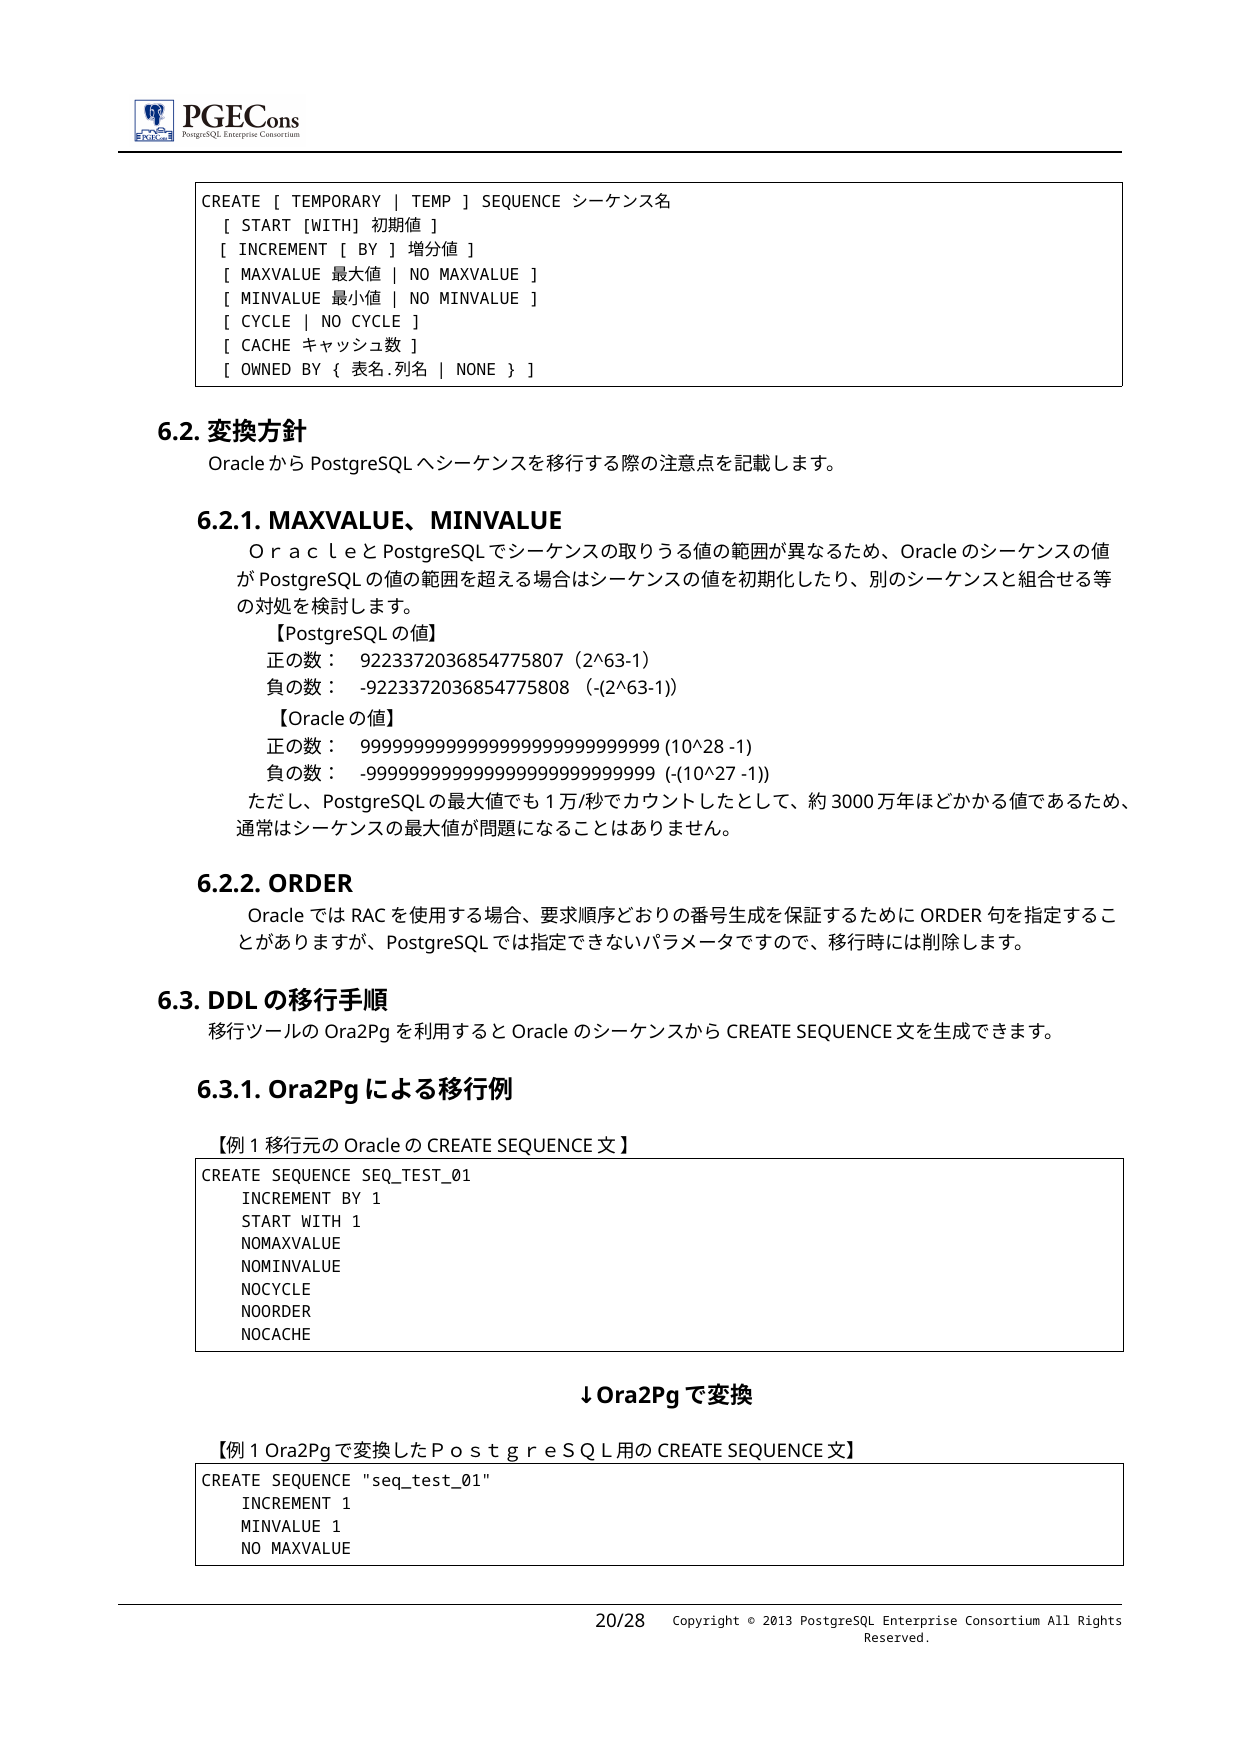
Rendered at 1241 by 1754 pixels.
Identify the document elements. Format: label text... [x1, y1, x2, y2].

text ただし、PostgreSQLの最大値でも1万/秒でカウントしたとして、約3000万年ほどかかる値であるため、通常はシーケンスの最大値が問題になることはありません。 [236, 786, 1122, 841]
subtitle MAXVALUE、MINVALUE [197, 501, 1122, 537]
text 【例1 移行元のOracleのCREATE SEQUENCE文 】 [197, 1131, 1122, 1158]
text 【PostgreSQLの値】 [236, 619, 1122, 646]
text ↓Ora2Pgで変換 [197, 1377, 1122, 1410]
text 正の数： 9999999999999999999999999999 (10^28 -1) [236, 732, 1122, 759]
table_header CREATE SEQUENCE "seq_test_01" INCREMENT 1 MINVALUE 1 NO MAXVALUE [196, 1464, 1123, 1565]
subtitle 変換方針 [157, 412, 1122, 448]
text ＯｒａｃｌｅとPostgreSQLでシーケンスの取りうる値の範囲が異なるため、Oracleのシーケンスの値がPostgreSQLの値の範囲を超える場合はシーケンスの値を初期化したり、別のシーケンスと組合せる等の対処を検討します。 [236, 537, 1122, 619]
text 【例1 Ora2Pgで変換したＰｏｓｔｇｒｅＳＱＬ用のCREATE SEQUENCE文】 [197, 1436, 1122, 1463]
text Oracle では RAC を使用する場合、要求順序どおりの番号生成を保証するために ORDER 句を指定することがありますが、PostgreSQLでは指定できないパラメータですので、移行時には削除します。 [236, 900, 1122, 954]
text 正の数： 9223372036854775807（2^63-1） [236, 646, 1122, 673]
text OracleからPostgreSQLへシーケンスを移行する際の注意点を記載します。 [197, 448, 1122, 475]
subtitle DDLの移行手順 [157, 980, 1122, 1016]
subtitle Ora2Pgによる移行例 [197, 1069, 1122, 1105]
text 負の数： -9223372036854775808 （-(2^63-1)） [236, 673, 1122, 700]
subtitle ORDER [197, 866, 1122, 900]
text 移行ツールのOra2Pg を利用するとOracle のシーケンスからCREATE SEQUENCE文を生成できます。 [197, 1016, 1122, 1043]
table_header CREATE [ TEMPORARY | TEMP ] SEQUENCE シーケンス名 [ START [WITH] 初期値 ] [ INCREMENT [ BY ] 増分値 ] [ MAXVALUE 最大値 | NO MAXVALUE ] [ MINVALUE 最小値 | NO MINVALUE ] [ CYCLE | NO CYCLE ] [ CACHE キャッシュ数 ] [ OWNED BY { 表名.列名 | NONE } ] [196, 183, 1122, 386]
picture [128, 94, 306, 147]
text 負の数： -999999999999999999999999999 (-(10^27 -1)) [236, 759, 1122, 786]
table_header CREATE SEQUENCE SEQ_TEST_01 INCREMENT BY 1 START WITH 1 NOMAXVALUE NOMINVALUE NOCYCLE NOORDER NOCACHE [196, 1159, 1123, 1351]
text 【Oracleの値】 [236, 700, 1122, 732]
